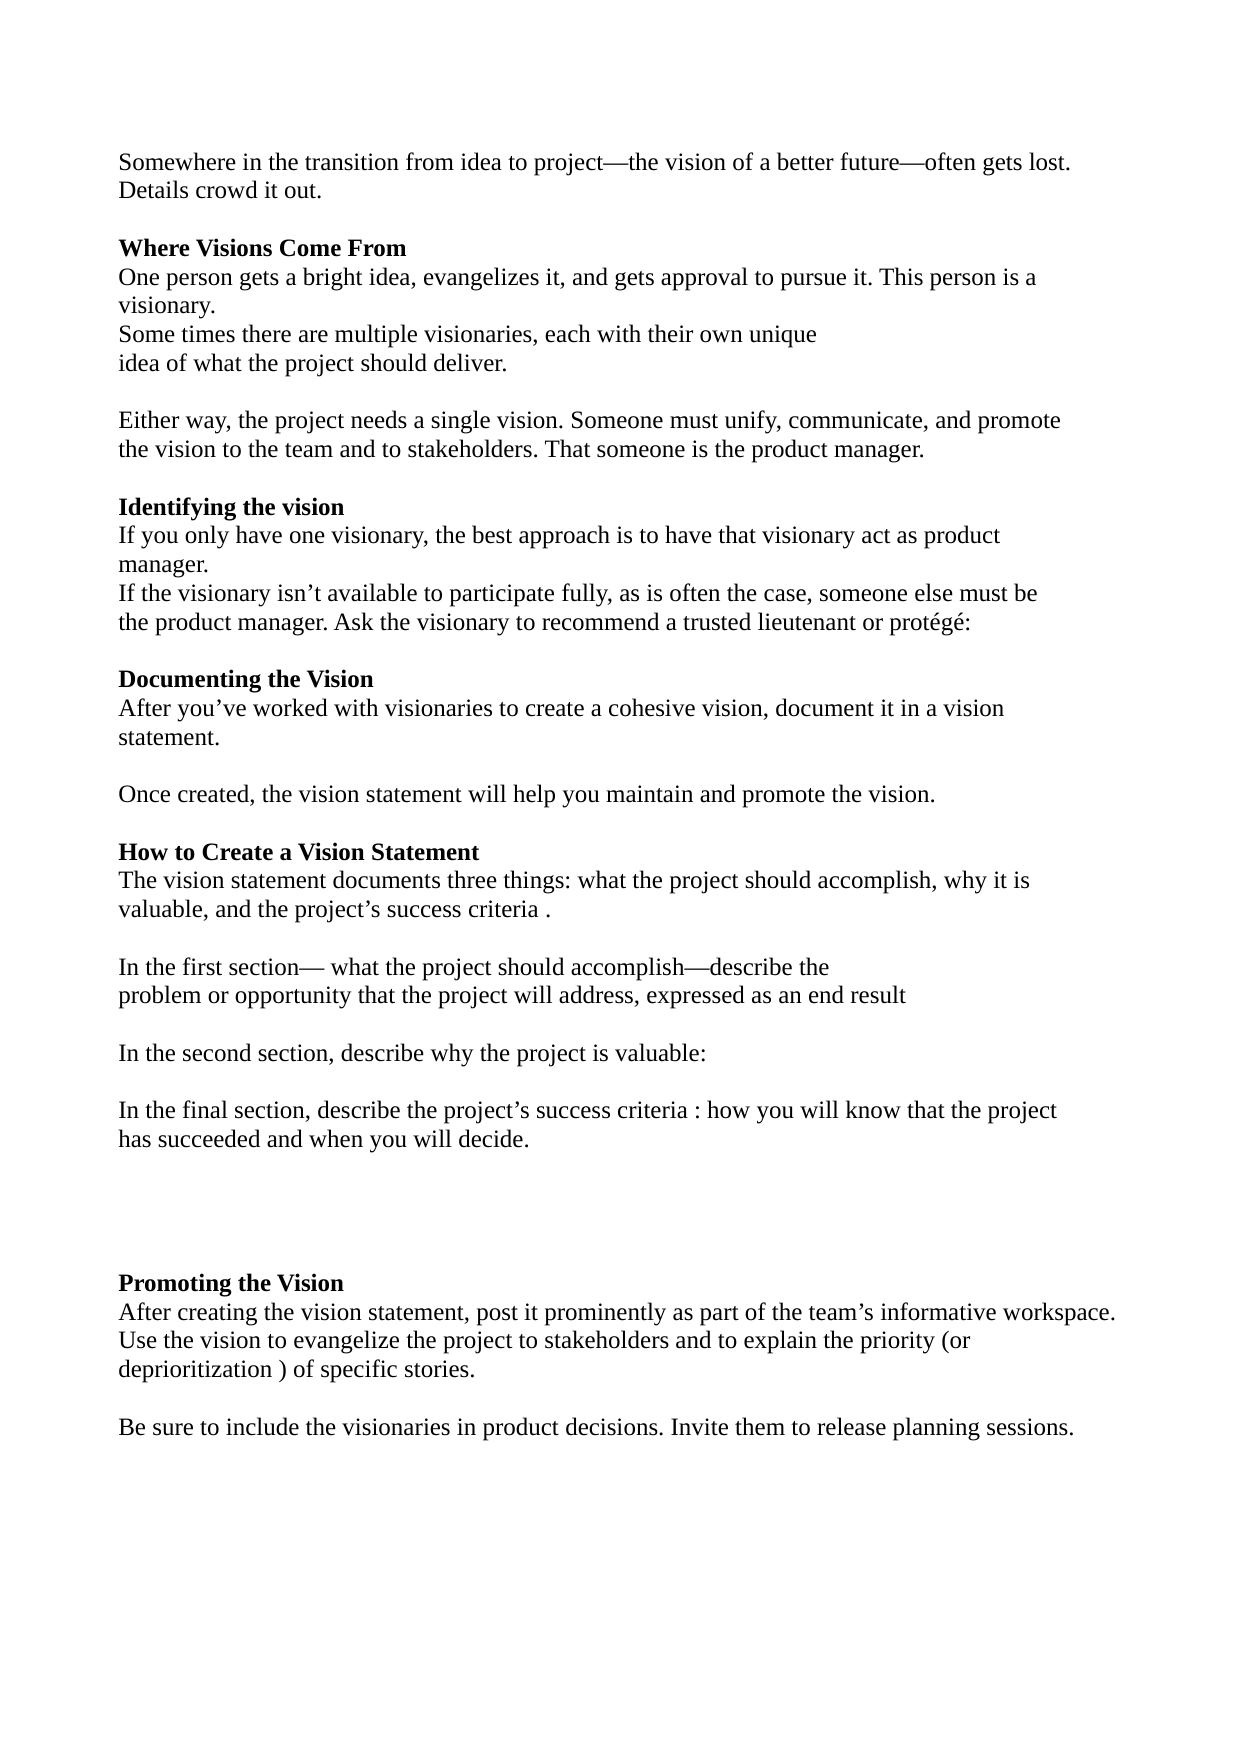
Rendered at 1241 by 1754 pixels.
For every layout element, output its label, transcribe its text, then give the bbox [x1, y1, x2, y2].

text Somewhere in the transition from idea to project—the vision of a better future—often gets lost. Details crowd it out. [118, 147, 1122, 204]
text Be sure to include the visionaries in product decisions. Invite them to release planning sessions. [118, 1412, 1122, 1441]
text Where Visions Come From [118, 233, 1122, 262]
text Promoting the Vision [118, 1268, 1122, 1297]
text idea of what the project should deliver. [118, 348, 1122, 377]
text has succeeded and when you will decide. [118, 1124, 1122, 1153]
text After you’ve worked with visionaries to create a cohesive vision, document it in a vision [118, 693, 1122, 722]
text manager. [118, 549, 1122, 578]
text the vision to the team and to stakeholders. That someone is the product manager. [118, 434, 1122, 463]
text Once created, the vision statement will help you maintain and promote the vision. [118, 779, 1122, 808]
text If you only have one visionary, the best approach is to have that visionary act as product [118, 521, 1122, 549]
text valuable, and the project’s success criteria . [118, 894, 1122, 923]
text The vision statement documents three things: what the project should accomplish, why it is [118, 866, 1122, 894]
text In the second section, describe why the project is valuable: [118, 1038, 1122, 1067]
text Identifying the vision [118, 492, 1122, 521]
text statement. [118, 722, 1122, 751]
text If the visionary isn’t available to participate fully, as is often the case, someone else must be [118, 578, 1122, 607]
text In the first section— what the project should accomplish—describe the [118, 952, 1122, 981]
text problem or opportunity that the project will address, expressed as an end result [118, 981, 1122, 1009]
text Some times there are multiple visionaries, each with their own unique [118, 319, 1122, 348]
text After creating the vision statement, post it prominently as part of the team’s informative workspace. Use the vision to evangelize the project to stakeholders and to explain the priority (or deprioritization ) of specific stories. [118, 1297, 1122, 1383]
text Documenting the Vision [118, 664, 1122, 693]
text How to Create a Vision Statement [118, 837, 1122, 866]
text Either way, the project needs a single vision. Someone must unify, communicate, and promote [118, 406, 1122, 434]
text In the final section, describe the project’s success criteria : how you will know that the project [118, 1096, 1122, 1124]
text One person gets a bright idea, evangelizes it, and gets approval to pursue it. This person is a visionary. [118, 262, 1122, 319]
text the product manager. Ask the visionary to recommend a trusted lieutenant or protégé: [118, 607, 1122, 636]
